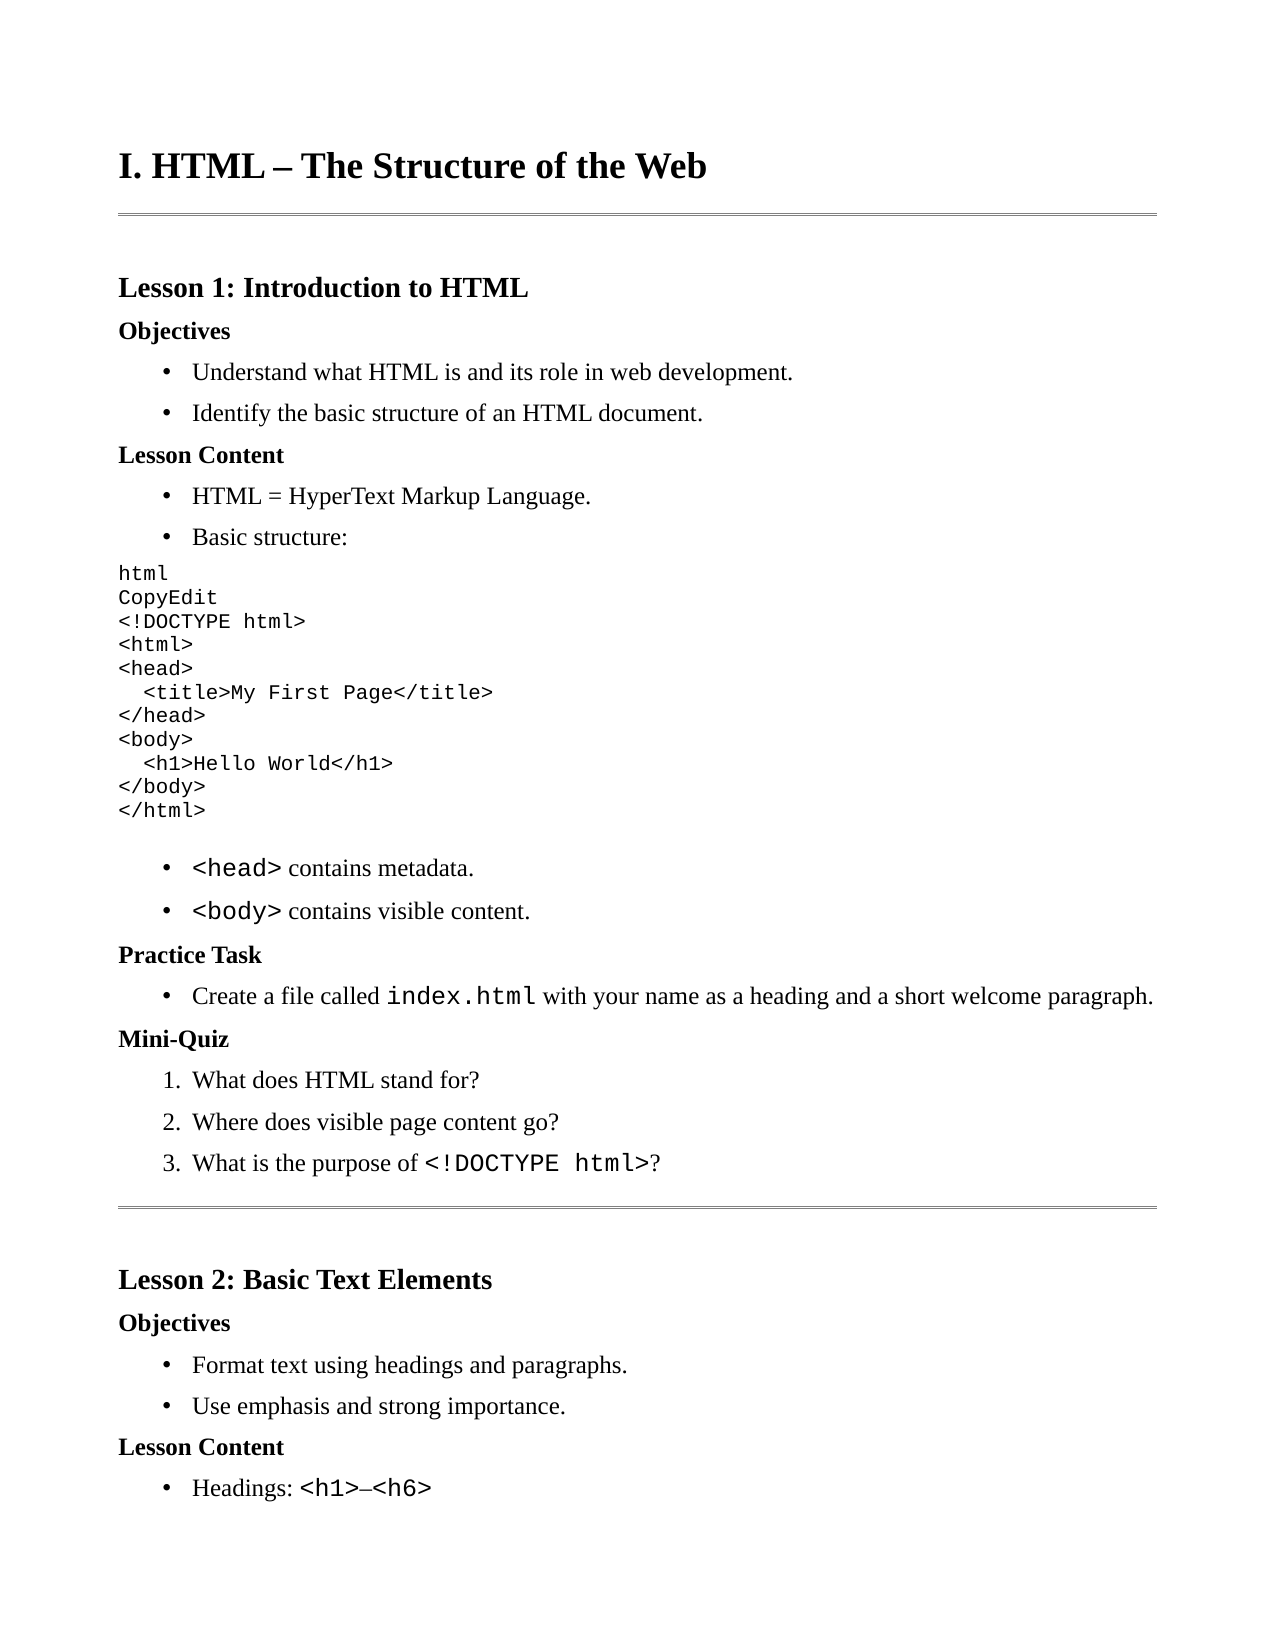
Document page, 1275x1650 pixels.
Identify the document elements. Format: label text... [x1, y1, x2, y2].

text <html> [118, 634, 1157, 658]
subtitle Lesson 2: Basic Text Elements [118, 1262, 1157, 1296]
list What does HTML stand for? [162, 1066, 1157, 1094]
text Objectives [118, 1308, 1157, 1337]
subtitle Lesson 1: Introduction to HTML [118, 270, 1157, 303]
text <head> [118, 658, 1157, 682]
list Format text using headings and paragraphs. [162, 1350, 1157, 1378]
text </head> [118, 705, 1157, 729]
list Identify the basic structure of an HTML document. [162, 398, 1157, 427]
list Where does visible page content go? [162, 1107, 1157, 1136]
text <h1>Hello World</h1> [118, 753, 1157, 776]
text Lesson Content [118, 440, 1157, 468]
text <title>My First Page</title> [118, 682, 1157, 705]
subtitle I. HTML – The Structure of the Web [118, 143, 1157, 186]
text CopyEdit [118, 587, 1157, 611]
list Use emphasis and strong importance. [162, 1391, 1157, 1420]
text Mini-Quiz [118, 1024, 1157, 1053]
text html [118, 563, 1157, 587]
text Practice Task [118, 940, 1157, 968]
list Understand what HTML is and its role in web development. [162, 357, 1157, 386]
list What is the purpose of <!DOCTYPE html>? [162, 1148, 1157, 1179]
text <body> [118, 729, 1157, 753]
list <body> contains visible content. [162, 896, 1157, 927]
text </body> [118, 776, 1157, 800]
list Create a file called index.html with your name as a heading and a short welcome paragraph. [162, 981, 1157, 1012]
list HTML = HyperText Markup Language. [162, 481, 1157, 510]
list Headings: <h1>–<h6> [162, 1473, 1157, 1504]
list Basic structure: [162, 522, 1157, 551]
text Objectives [118, 316, 1157, 345]
text </html> [118, 800, 1157, 823]
text <!DOCTYPE html> [118, 611, 1157, 634]
list <head> contains metadata. [162, 853, 1157, 884]
text Lesson Content [118, 1432, 1157, 1461]
